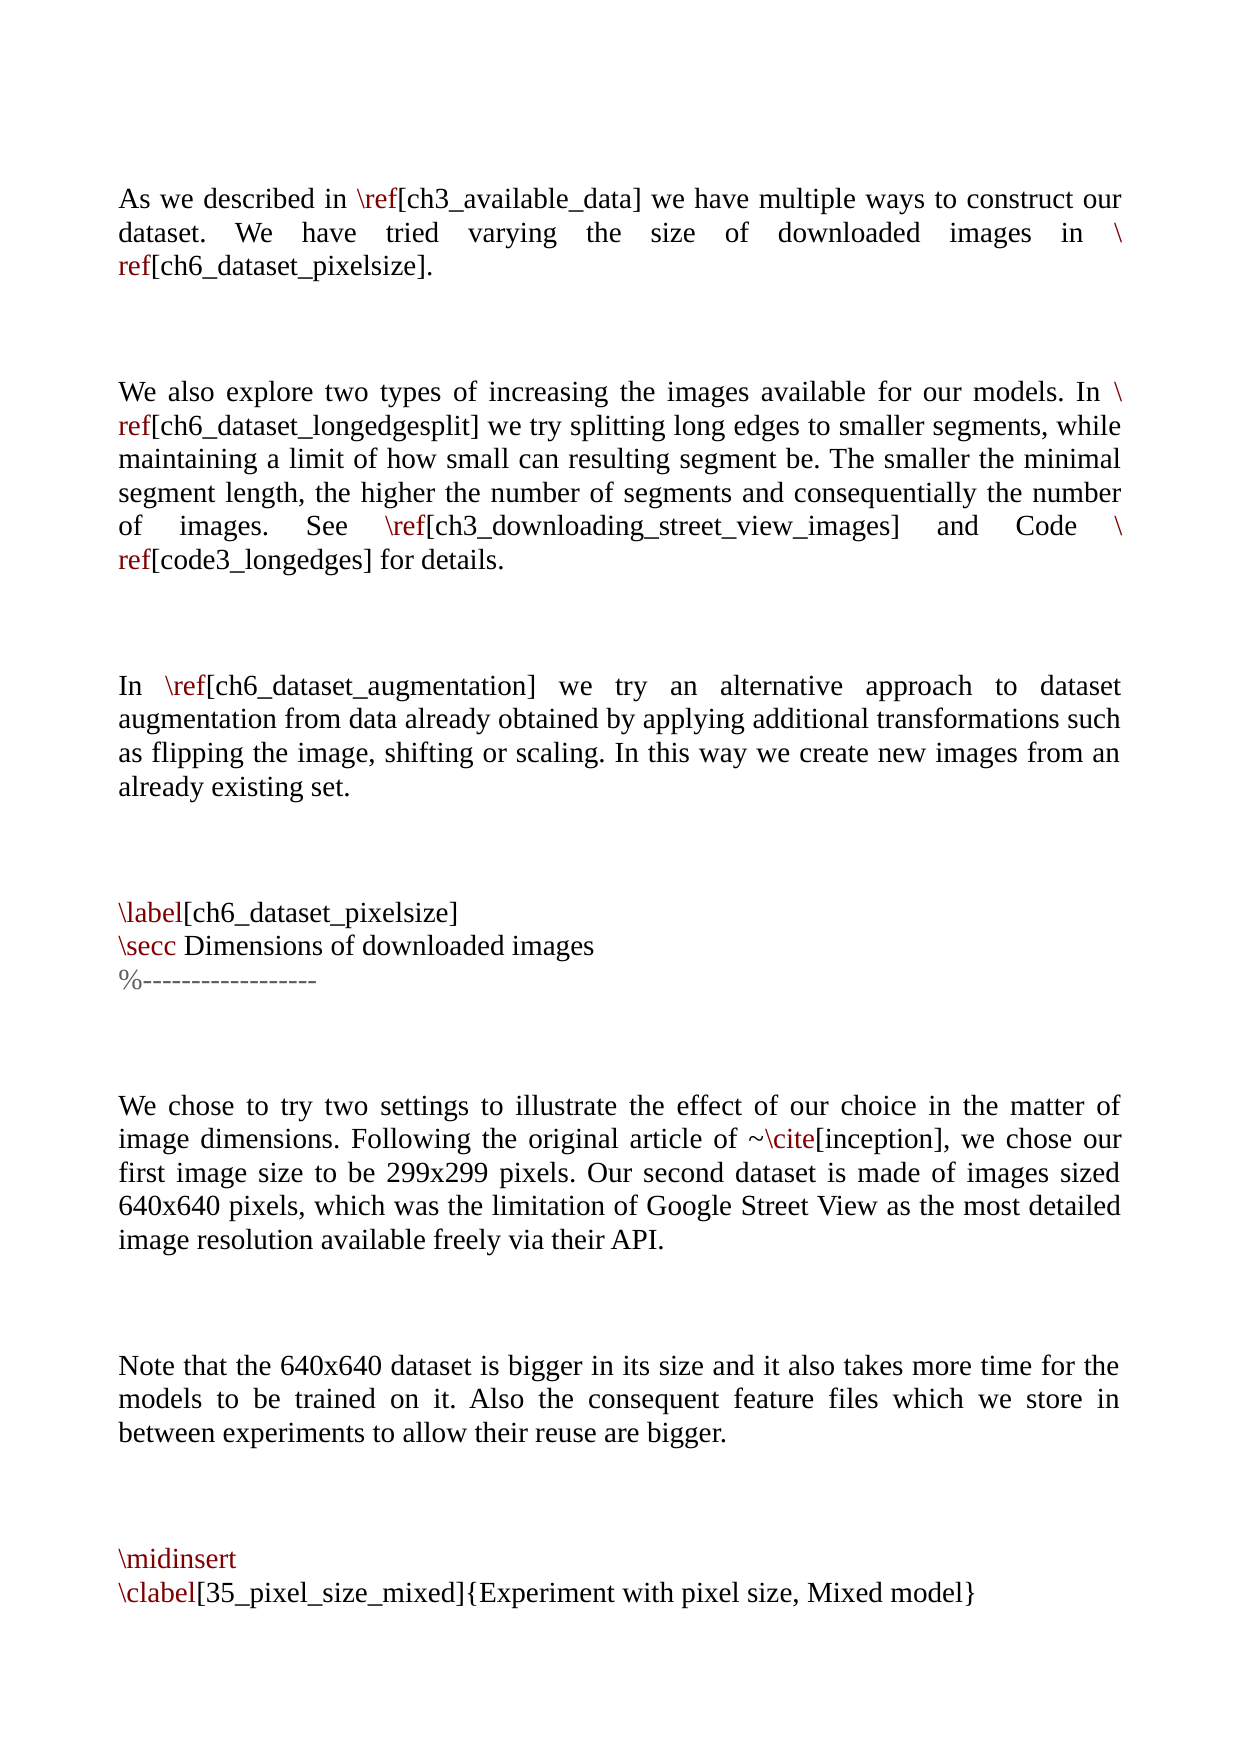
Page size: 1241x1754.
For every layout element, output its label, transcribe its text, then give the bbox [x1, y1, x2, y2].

text Note that the 640x640 dataset is bigger in its size and it also takes more time for the models to be trained on it. Also the consequent feature files which we store in between experiments to allow their reuse are bigger. [118, 1348, 1122, 1449]
text In \ref[ch6_dataset_augmentation] we try an alternative approach to dataset augmentation from data already obtained by applying additional transformations such as flipping the image, shifting or scaling. In this way we create new images from an already existing set. [118, 668, 1122, 802]
text \label[ch6_dataset_pixelsize] [118, 895, 1122, 928]
text %------------------ [118, 962, 1122, 995]
text \clabel[35_pixel_size_mixed]{Experiment with pixel size, Mixed model} [118, 1575, 1122, 1608]
text As we described in \ref[ch3_available_data] we have multiple ways to construct our dataset. We have tried varying the size of downloaded images in \ref[ch6_dataset_pixelsize]. [118, 181, 1122, 282]
text \secc Dimensions of downloaded images [118, 928, 1122, 962]
text We chose to try two settings to illustrate the effect of our choice in the matter of image dimensions. Following the original article of ~\cite[inception], we chose our first image size to be 299x299 pixels. Our second dataset is made of images sized 640x640 pixels, which was the limitation of Google Street View as the most detailed image resolution available freely via their API. [118, 1088, 1122, 1256]
text \midinsert [118, 1541, 1122, 1575]
text We also explore two types of increasing the images available for our models. In \ref[ch6_dataset_longedgesplit] we try splitting long edges to smaller segments, while maintaining a limit of how small can resulting segment be. The smaller the minimal segment length, the higher the number of segments and consequentially the number of images. See \ref[ch3_downloading_street_view_images] and Code \ref[code3_longedges] for details. [118, 374, 1122, 576]
